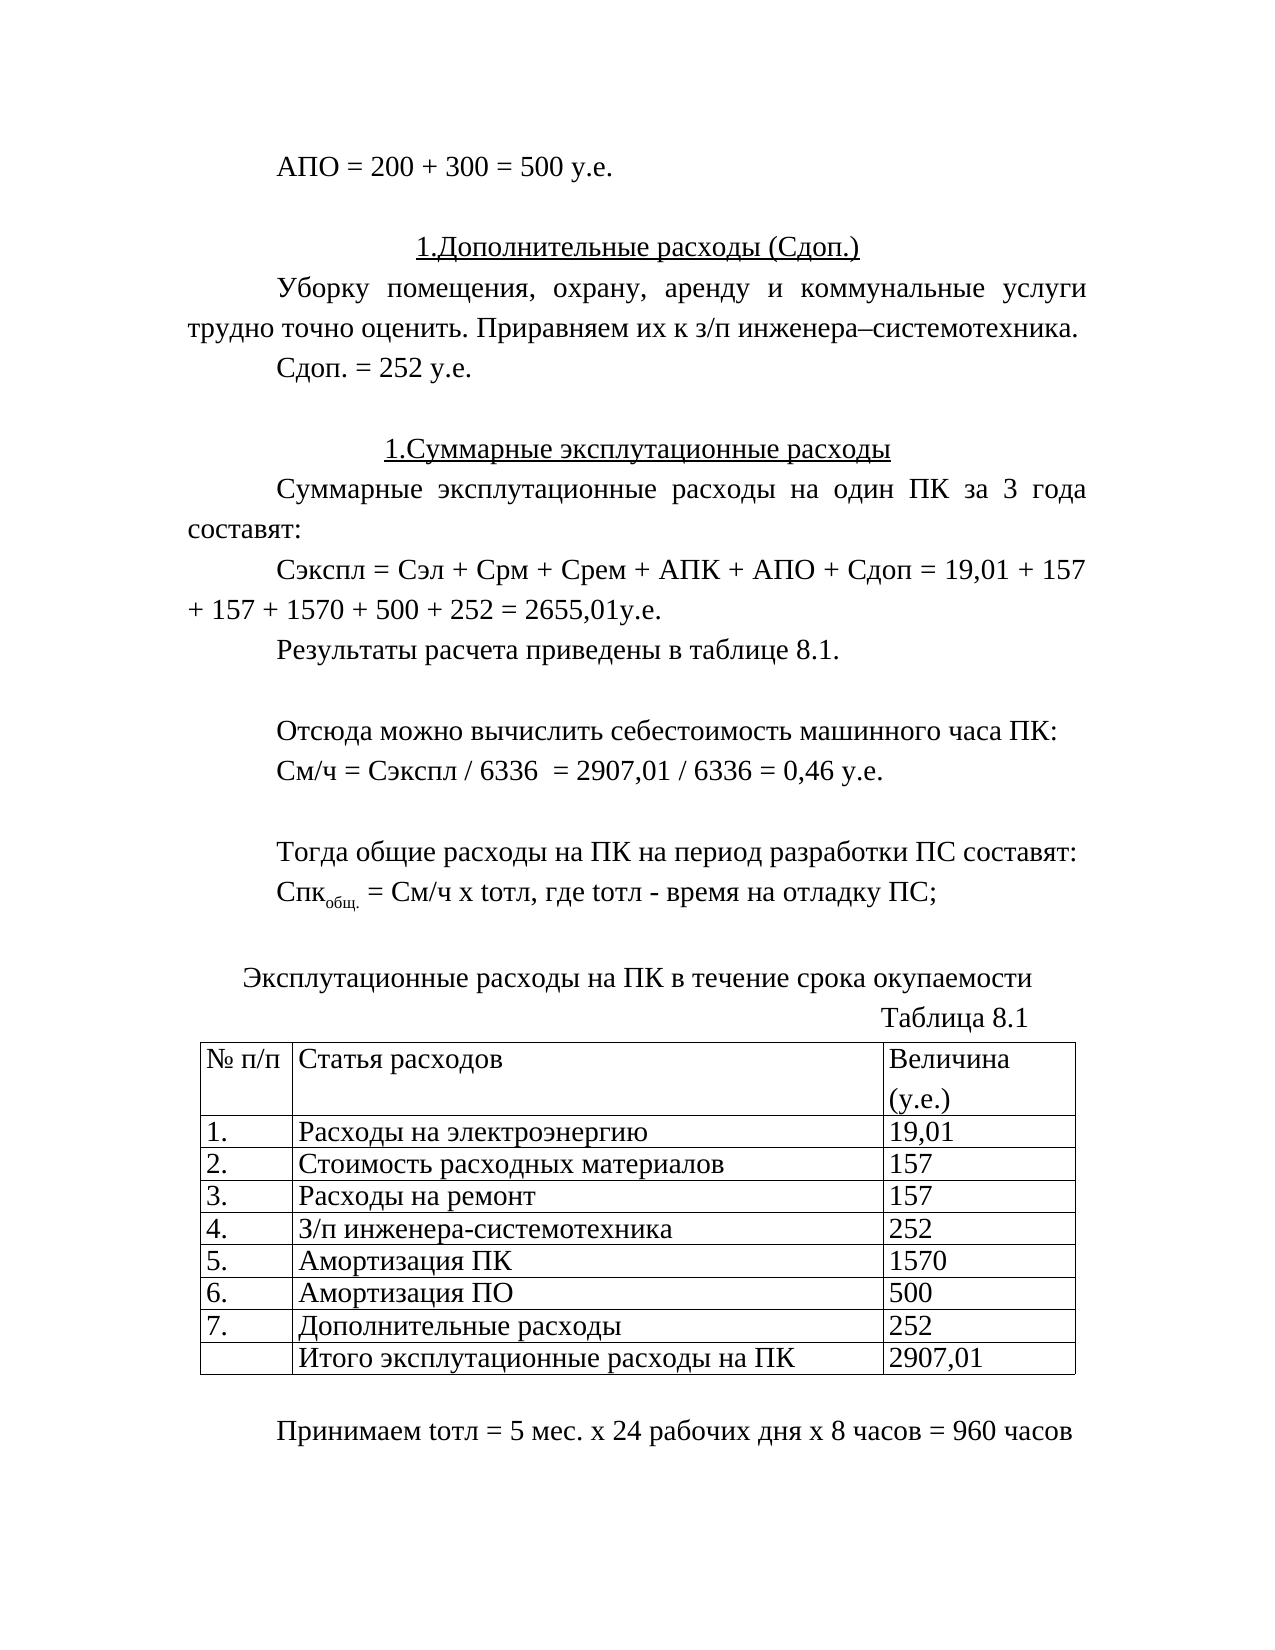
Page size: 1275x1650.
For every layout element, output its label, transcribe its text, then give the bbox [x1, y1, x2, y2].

table_cell 157 [884, 1148, 1075, 1179]
table_cell 4. [201, 1213, 292, 1244]
table_header Статья расходов [293, 1043, 883, 1115]
text Результаты расчета приведены в таблице 8.1. [187, 634, 1087, 666]
table_cell 5. [201, 1245, 292, 1277]
subtitle 1.Суммарные эксплутационные расходы [187, 432, 1087, 464]
table_header Величина (у.е.) [884, 1043, 1075, 1115]
text См/ч = Сэкспл / 6336 = 2907,01 / 6336 = 0,46 у.е. [187, 755, 1087, 787]
text Уборку помещения, охрану, аренду и коммунальные услуги трудно точно оценить. Приравняем их к з/п инженера–системотехника. [187, 271, 1087, 343]
table_cell 6. [201, 1278, 292, 1309]
text Отсюда можно вычислить себестоимость машинного часа ПК: [187, 714, 1087, 747]
table_cell Амортизация ПК [293, 1245, 883, 1277]
table_cell [201, 1343, 292, 1374]
text Тогда общие расходы на ПК на период разработки ПС составят: [187, 835, 1087, 868]
table_cell З/п инженера-системотехника [293, 1213, 883, 1244]
table_cell 7. [201, 1310, 292, 1342]
table_cell Расходы на ремонт [293, 1181, 883, 1212]
table_cell 252 [884, 1213, 1075, 1244]
text Суммарные эксплутационные расходы на один ПК за 3 года составят: [187, 472, 1087, 545]
table_cell Итого эксплутационные расходы на ПК [293, 1343, 883, 1374]
table_cell Амортизация ПО [293, 1278, 883, 1309]
table_cell 500 [884, 1278, 1075, 1309]
text Сэкспл = Сэл + Срм + Срем + АПК + АПО + Сдоп = 19,01 + 157 + 157 + 1570 + 500 + 252 = 2655,01у.е. [187, 553, 1087, 626]
text АПО = 200 + 300 = 500 у.е. [187, 150, 1087, 182]
table_cell Стоимость расходных материалов [293, 1148, 883, 1179]
table_cell 3. [201, 1181, 292, 1212]
table_cell 1. [201, 1116, 292, 1147]
table_cell 19,01 [884, 1116, 1075, 1147]
table_cell 1570 [884, 1245, 1075, 1277]
table_cell 252 [884, 1310, 1075, 1342]
text Эксплутационные расходы на ПК в течение срока окупаемости [187, 961, 1087, 994]
subtitle 1.Дополнительные расходы (Сдоп.) [187, 231, 1087, 263]
text Спкобщ. = См/ч х tотл, где tотл - время на отладку ПС; [187, 876, 1087, 912]
table_cell 157 [884, 1181, 1075, 1212]
table_header № п/п [201, 1043, 292, 1115]
table_cell 2907,01 [884, 1343, 1075, 1374]
table_cell Расходы на электроэнергию [293, 1116, 883, 1147]
text Сдоп. = 252 у.е. [187, 352, 1087, 384]
text Принимаем tотл = 5 мес. х 24 рабочих дня х 8 часов = 960 часов [187, 1414, 1087, 1447]
table_cell 2. [201, 1148, 292, 1179]
table_cell Дополнительные расходы [293, 1310, 883, 1342]
text Таблица 8.1 [187, 1002, 1028, 1034]
